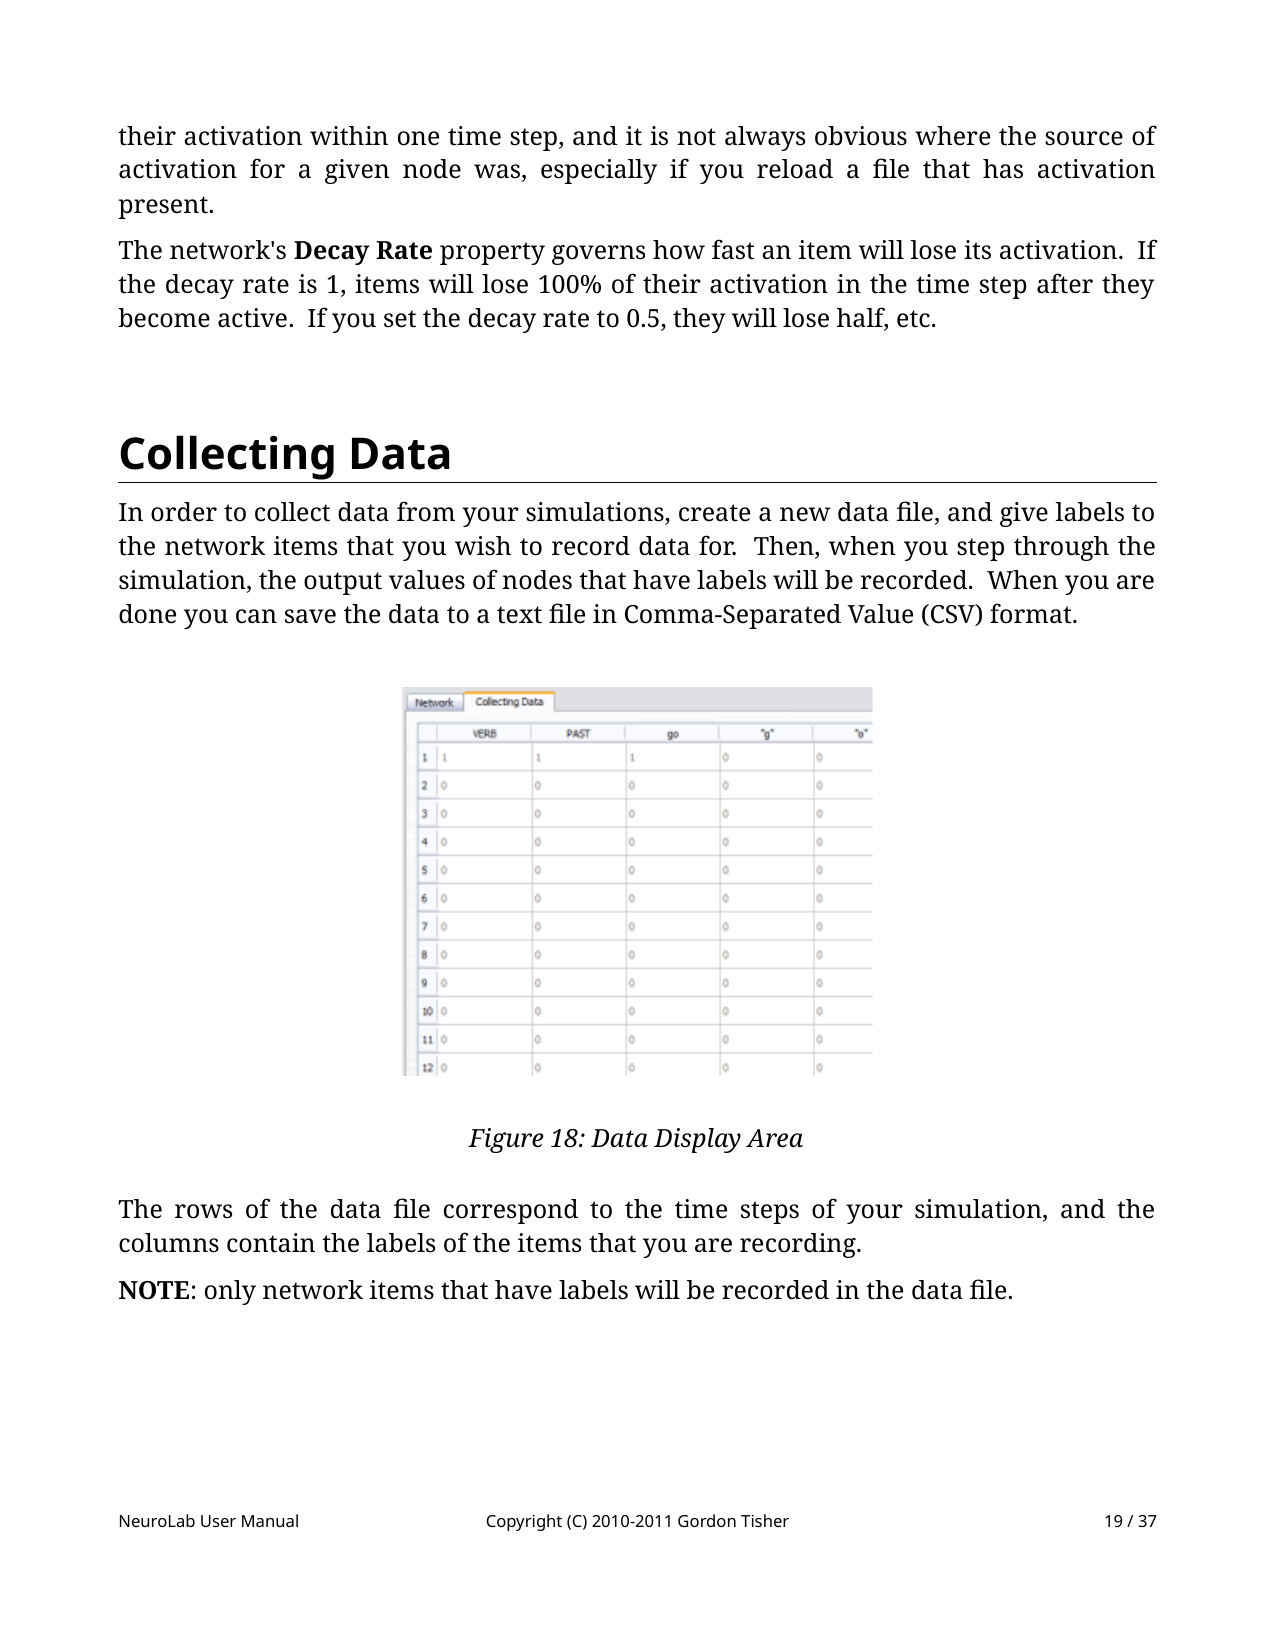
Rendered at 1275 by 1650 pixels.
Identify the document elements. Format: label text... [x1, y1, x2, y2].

text The rows of the data file correspond to the time steps of your simulation, and the columns contain the labels of the items that you are recording. [118, 1192, 1157, 1260]
text The network's Decay Rate property governs how fast an item will lose its activation. If the decay rate is 1, items will lose 100% of their activation in the time step after they become active. If you set the decay rate to 0.5, they will lose half, etc. [118, 233, 1157, 335]
text Figure 18: Data Display Area [118, 680, 1157, 1154]
text In order to collect data from your simulations, create a new data file, and give labels to the network items that you wish to record data for. Then, when you step through the simulation, the output values of nodes that have labels will be recorded. When you are done you can save the data to a text file in Comma-Separated Value (CSV) format. [118, 494, 1157, 630]
text NOTE: only network items that have labels will be recorded in the data file. [118, 1273, 1157, 1307]
text their activation within one time step, and it is not always obvious where the source of activation for a given node was, especially if you reload a file that has activation present. [118, 118, 1157, 220]
subtitle Collecting Data [118, 422, 1157, 482]
picture [402, 687, 873, 1076]
